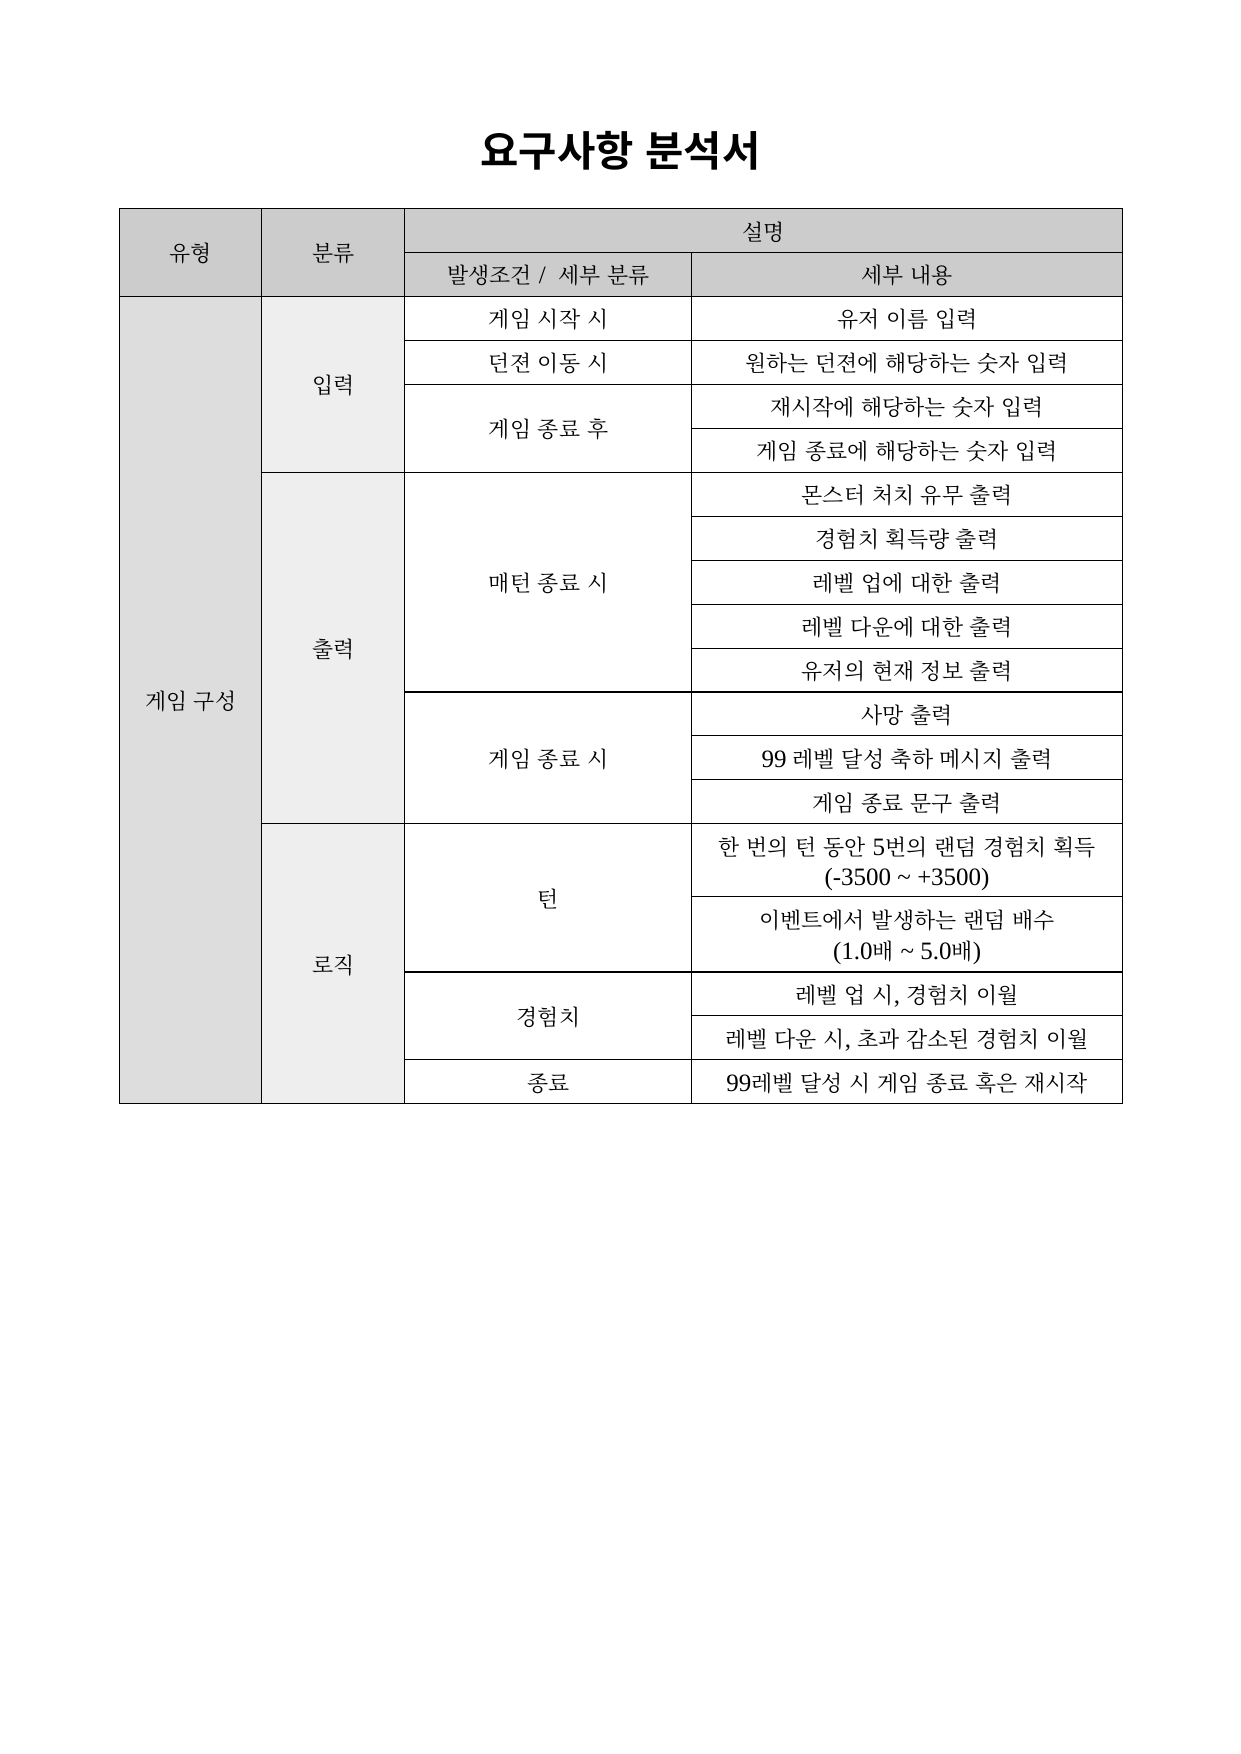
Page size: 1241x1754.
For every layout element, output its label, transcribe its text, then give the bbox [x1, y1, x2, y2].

table_cell 99레벨 달성 시 게임 종료 혹은 재시작 [692, 1060, 1122, 1103]
table_header 분류 [262, 209, 404, 296]
table_cell 게임 시작 시 [405, 297, 691, 340]
table_cell 레벨 다운 시, 초과 감소된 경험치 이월 [692, 1016, 1122, 1059]
table_cell 게임 종료에 해당하는 숫자 입력 [692, 429, 1122, 472]
table_cell 99 레벨 달성 축하 메시지 출력 [692, 736, 1122, 779]
table_cell 턴 [405, 824, 691, 971]
table_cell 로직 [262, 824, 404, 1103]
table_cell 게임 구성 [120, 297, 261, 1103]
table_cell 레벨 업에 대한 출력 [692, 561, 1122, 603]
table_cell 경험치 [405, 973, 691, 1059]
table_cell 레벨 업 시, 경험치 이월 [692, 973, 1122, 1015]
table_cell 한 번의 턴 동안 5번의 랜덤 경험치 획득 (-3500 ~ +3500) [692, 824, 1122, 896]
table_cell 유저의 현재 정보 출력 [692, 649, 1122, 691]
table_cell 몬스터 처치 유무 출력 [692, 473, 1122, 516]
table_cell 유저 이름 입력 [692, 297, 1122, 340]
table_cell 사망 출력 [692, 693, 1122, 735]
table_cell 입력 [262, 297, 404, 472]
table_cell 원하는 던젼에 해당하는 숫자 입력 [692, 341, 1122, 384]
table_cell 매턴 종료 시 [405, 473, 691, 691]
table_cell 게임 종료 후 [405, 385, 691, 472]
table_cell 세부 내용 [692, 253, 1122, 296]
table_cell 던젼 이동 시 [405, 341, 691, 384]
table_cell 재시작에 해당하는 숫자 입력 [692, 385, 1122, 428]
table_cell 발생조건 / 세부 분류 [405, 253, 691, 296]
table_header 유형 [120, 209, 261, 296]
table_cell 게임 종료 시 [405, 693, 691, 823]
table_header 설명 [405, 209, 1122, 252]
table_cell 경험치 획득량 출력 [692, 517, 1122, 559]
table_cell 이벤트에서 발생하는 랜덤 배수 (1.0배 ~ 5.0배) [692, 897, 1122, 971]
table_cell 출력 [262, 473, 404, 823]
table_cell 게임 종료 문구 출력 [692, 780, 1122, 823]
table_cell 종료 [405, 1060, 691, 1103]
table_cell 레벨 다운에 대한 출력 [692, 605, 1122, 647]
